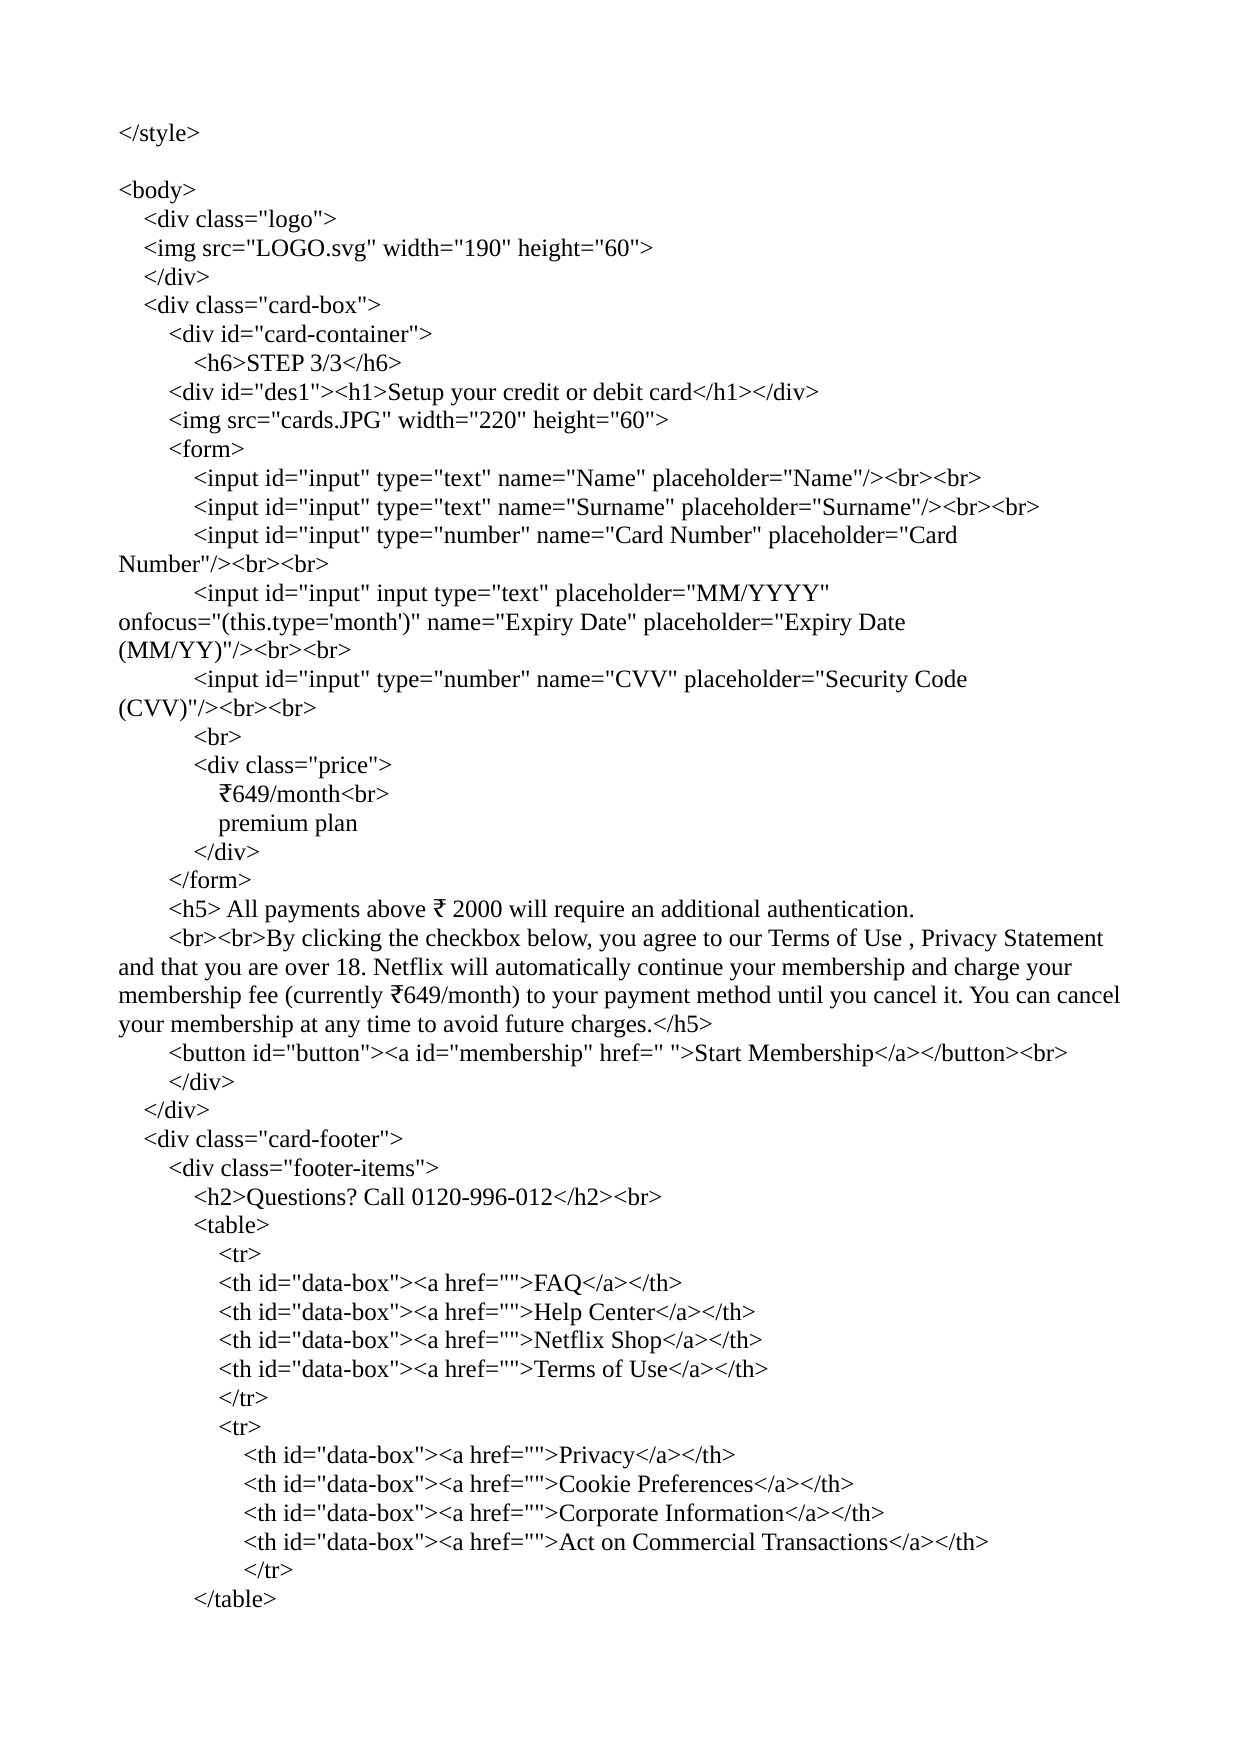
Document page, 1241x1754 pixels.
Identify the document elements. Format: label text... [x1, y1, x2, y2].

text <div class="footer-items"> [118, 1153, 1122, 1182]
text <tr> [118, 1412, 1122, 1441]
text <br><br>By clicking the checkbox below, you agree to our Terms of Use , Privacy Statement and that you are over 18. Netflix will automatically continue your membership and charge your membership fee (currently ₹649/month) to your payment method until you cancel it. You can cancel your membership at any time to avoid future charges.</h5> [118, 923, 1122, 1038]
text </form> [118, 866, 1122, 894]
text <input id="input" type="text" name="Name" placeholder="Name"/><br><br> [118, 463, 1122, 492]
text premium plan [118, 808, 1122, 837]
text <h5> All payments above ₹ 2000 will require an additional authentication. [118, 894, 1122, 923]
text <th id="data-box"><a href="">Privacy</a></th> [118, 1441, 1122, 1469]
text <input id="input" type="text" name="Surname" placeholder="Surname"/><br><br> [118, 492, 1122, 521]
text <div class="logo"> [118, 204, 1122, 233]
text <body> [118, 176, 1122, 204]
text </tr> [118, 1383, 1122, 1412]
text <input id="input" type="number" name="CVV" placeholder="Security Code (CVV)"/><br><br> [118, 664, 1122, 722]
text <th id="data-box"><a href="">Terms of Use</a></th> [118, 1354, 1122, 1383]
text <th id="data-box"><a href="">FAQ</a></th> [118, 1268, 1122, 1297]
text ₹649/month<br> [118, 779, 1122, 808]
text <div class="card-box"> [118, 291, 1122, 319]
text <th id="data-box"><a href="">Act on Commercial Transactions</a></th> [118, 1527, 1122, 1556]
text <div class="card-footer"> [118, 1124, 1122, 1153]
text <img src="LOGO.svg" width="190" height="60"> [118, 233, 1122, 262]
text <h6>STEP 3/3</h6> [118, 348, 1122, 377]
text <form> [118, 434, 1122, 463]
text <br> [118, 722, 1122, 751]
text <div id="des1"><h1>Setup your credit or debit card</h1></div> [118, 377, 1122, 406]
text </tr> [118, 1556, 1122, 1584]
text <input id="input" input type="text" placeholder="MM/YYYY" onfocus="(this.type='month')" name="Expiry Date" placeholder="Expiry Date (MM/YY)"/><br><br> [118, 578, 1122, 664]
text </style> [118, 118, 1122, 147]
text <button id="button"><a id="membership" href=" ">Start Membership</a></button><br> [118, 1038, 1122, 1067]
text </div> [118, 1067, 1122, 1096]
text <th id="data-box"><a href="">Help Center</a></th> [118, 1297, 1122, 1326]
text <th id="data-box"><a href="">Corporate Information</a></th> [118, 1498, 1122, 1527]
text <div id="card-container"> [118, 319, 1122, 348]
text </div> [118, 1096, 1122, 1124]
text <table> [118, 1211, 1122, 1239]
text <th id="data-box"><a href="">Netflix Shop</a></th> [118, 1326, 1122, 1354]
text </div> [118, 262, 1122, 291]
text <div class="price"> [118, 751, 1122, 779]
text <tr> [118, 1239, 1122, 1268]
text </table> [118, 1584, 1122, 1613]
text </div> [118, 837, 1122, 866]
text <input id="input" type="number" name="Card Number" placeholder="Card Number"/><br><br> [118, 521, 1122, 578]
text <h2>Questions? Call 0120-996-012</h2><br> [118, 1182, 1122, 1211]
text <th id="data-box"><a href="">Cookie Preferences</a></th> [118, 1469, 1122, 1498]
text <img src="cards.JPG" width="220" height="60"> [118, 406, 1122, 434]
